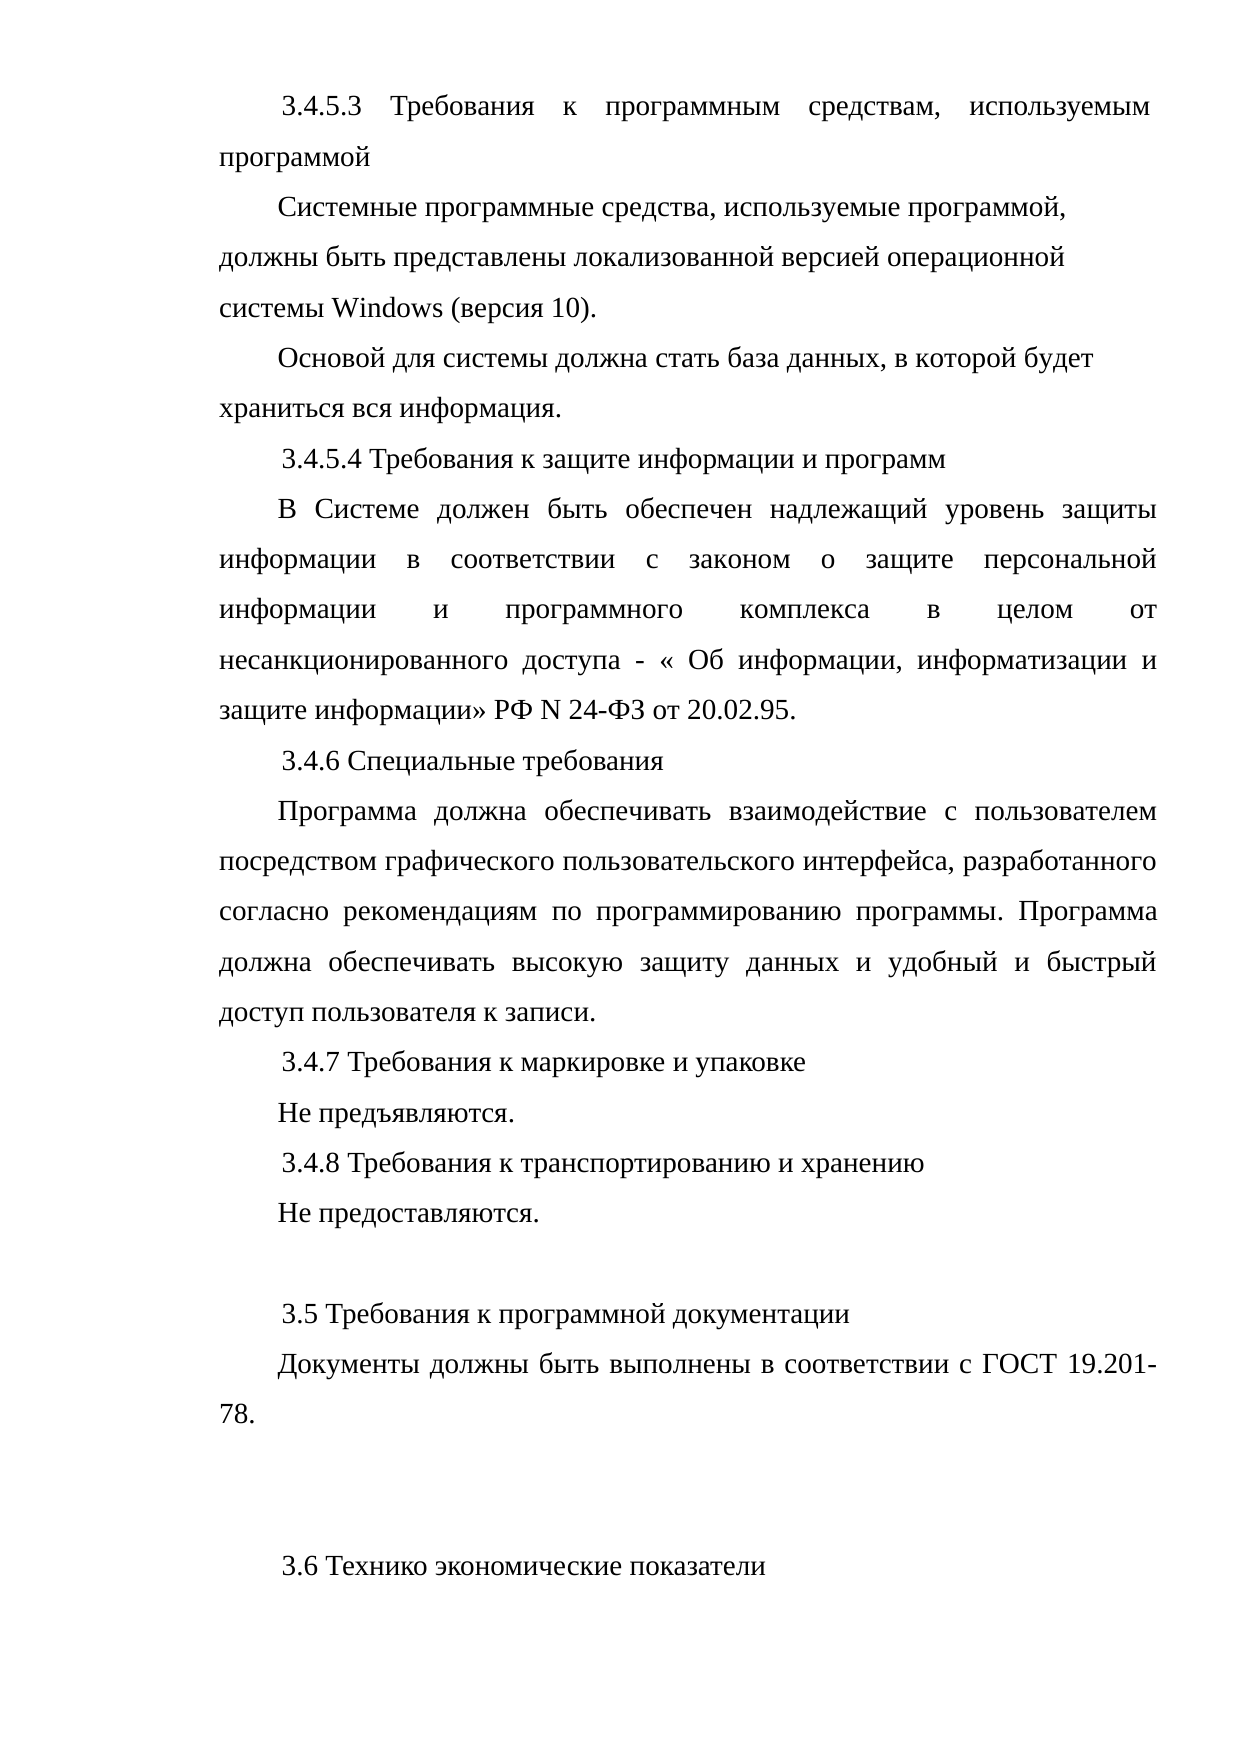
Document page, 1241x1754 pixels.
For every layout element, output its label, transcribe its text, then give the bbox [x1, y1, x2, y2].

text Не предъявляются. [219, 1095, 1157, 1128]
subtitle 3.6 Технико экономические показатели [219, 1548, 1150, 1581]
subtitle 3.4.5.4 Требования к защите информации и программ [219, 441, 1150, 474]
subtitle 3.4.8 Требования к транспортированию и хранению [219, 1145, 1150, 1179]
subtitle 3.4.6 Специальные требования [219, 743, 1150, 776]
text Основой для системы должна стать база данных, в которой будет храниться вся информация. [219, 340, 1157, 424]
subtitle 3.4.5.3 Требования к программным средствам, используемым программой [219, 88, 1150, 172]
text Программа должна обеспечивать взаимодействие с пользователем посредством графического пользовательского интерфейса, разработанного согласно рекомендациям по программированию программы. Программа должна обеспечивать высокую защиту данных и удобный и быстрый доступ пользователя к записи. [219, 793, 1157, 1028]
text Не предоставляются. [219, 1195, 1157, 1229]
text В Системе должен быть обеспечен надлежащий уровень защиты информации в соответствии с законом о защите персональной информации и программного комплекса в целом от несанкционированного доступа - « Об информации, информатизации и защите информации» РФ N 24-ФЗ от 20.02.95. [219, 491, 1157, 726]
subtitle 3.5 Требования к программной документации [219, 1296, 1150, 1329]
text Документы должны быть выполнены в соответствии с ГОСТ 19.201-78. [219, 1346, 1157, 1430]
text Системные программные средства, используемые программой, должны быть представлены локализованной версией операционной системы Windows (версия 10). [219, 189, 1157, 323]
subtitle 3.4.7 Требования к маркировке и упаковке [219, 1044, 1150, 1078]
